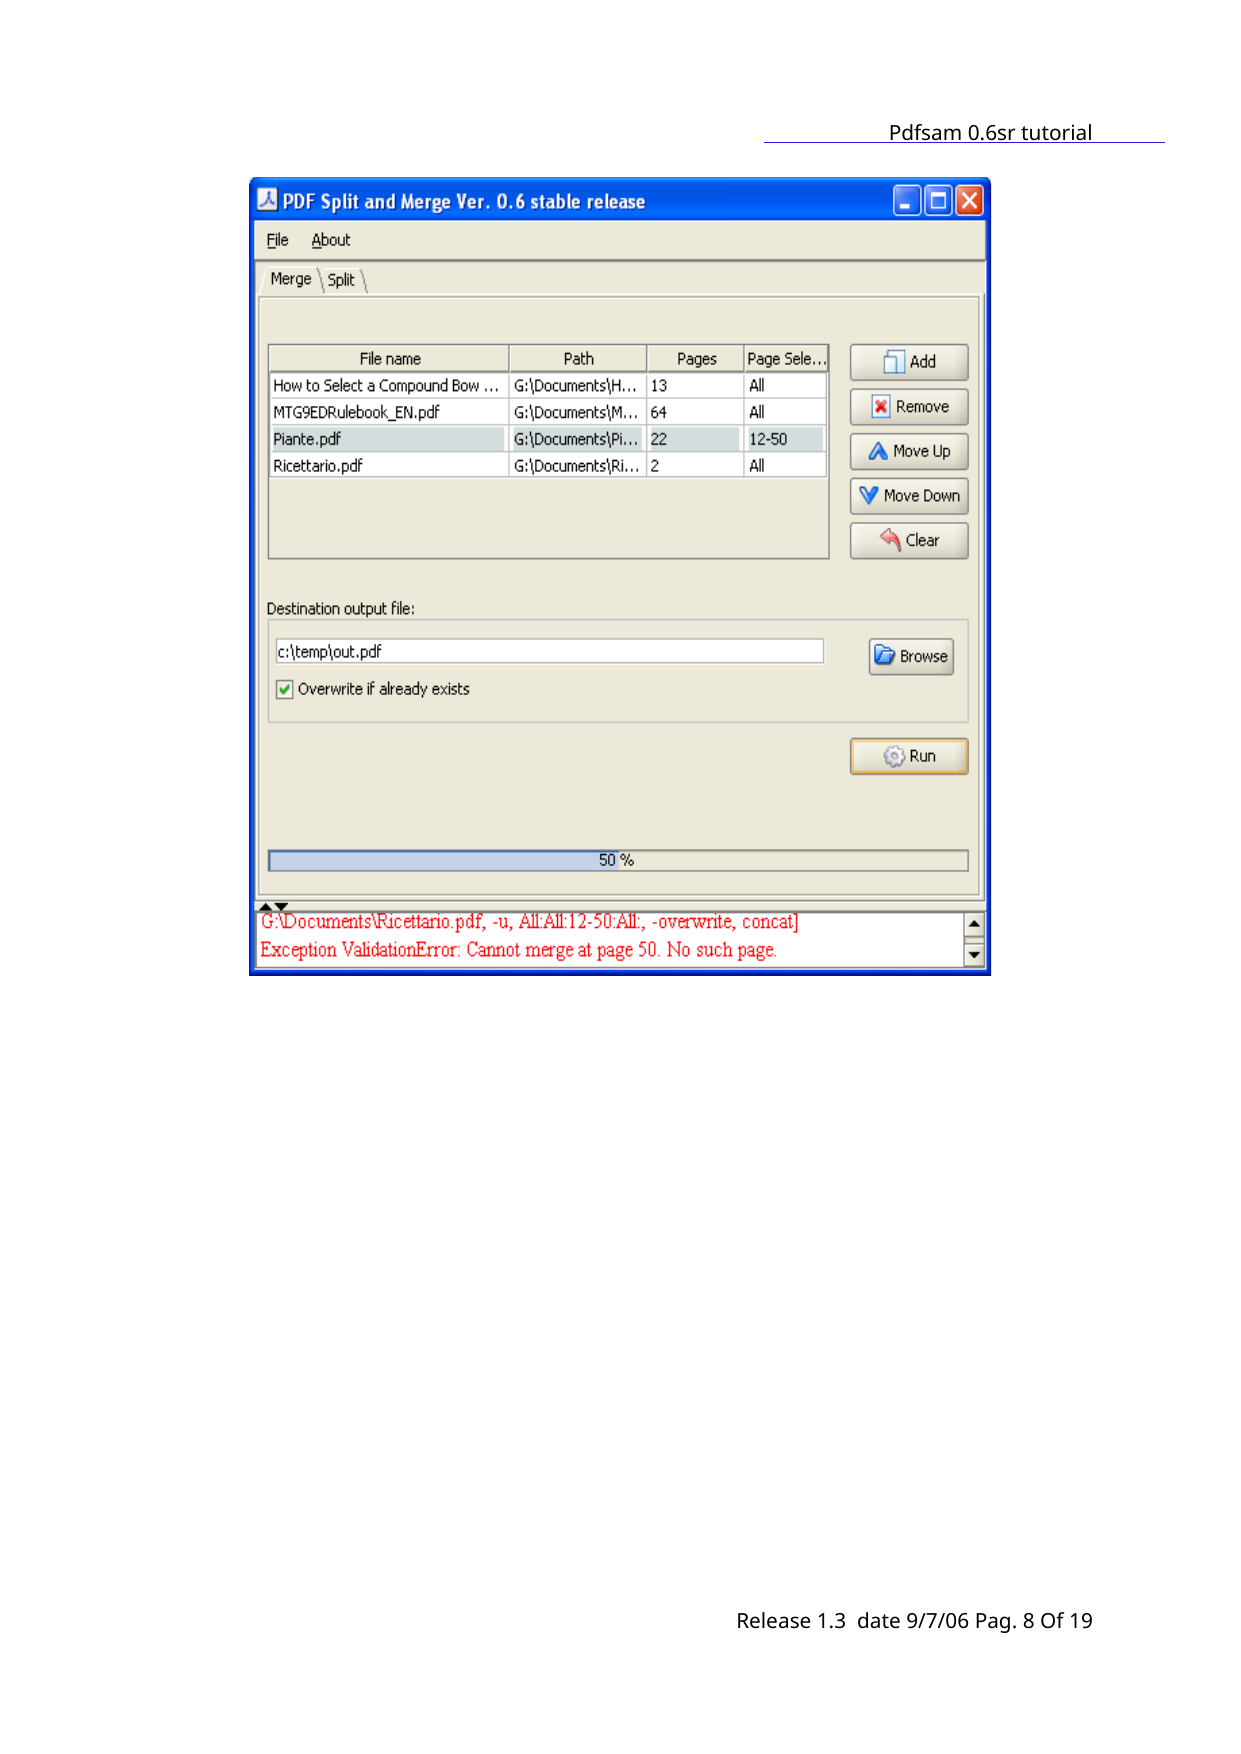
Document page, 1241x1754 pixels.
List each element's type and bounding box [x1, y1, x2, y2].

picture [249, 177, 992, 976]
